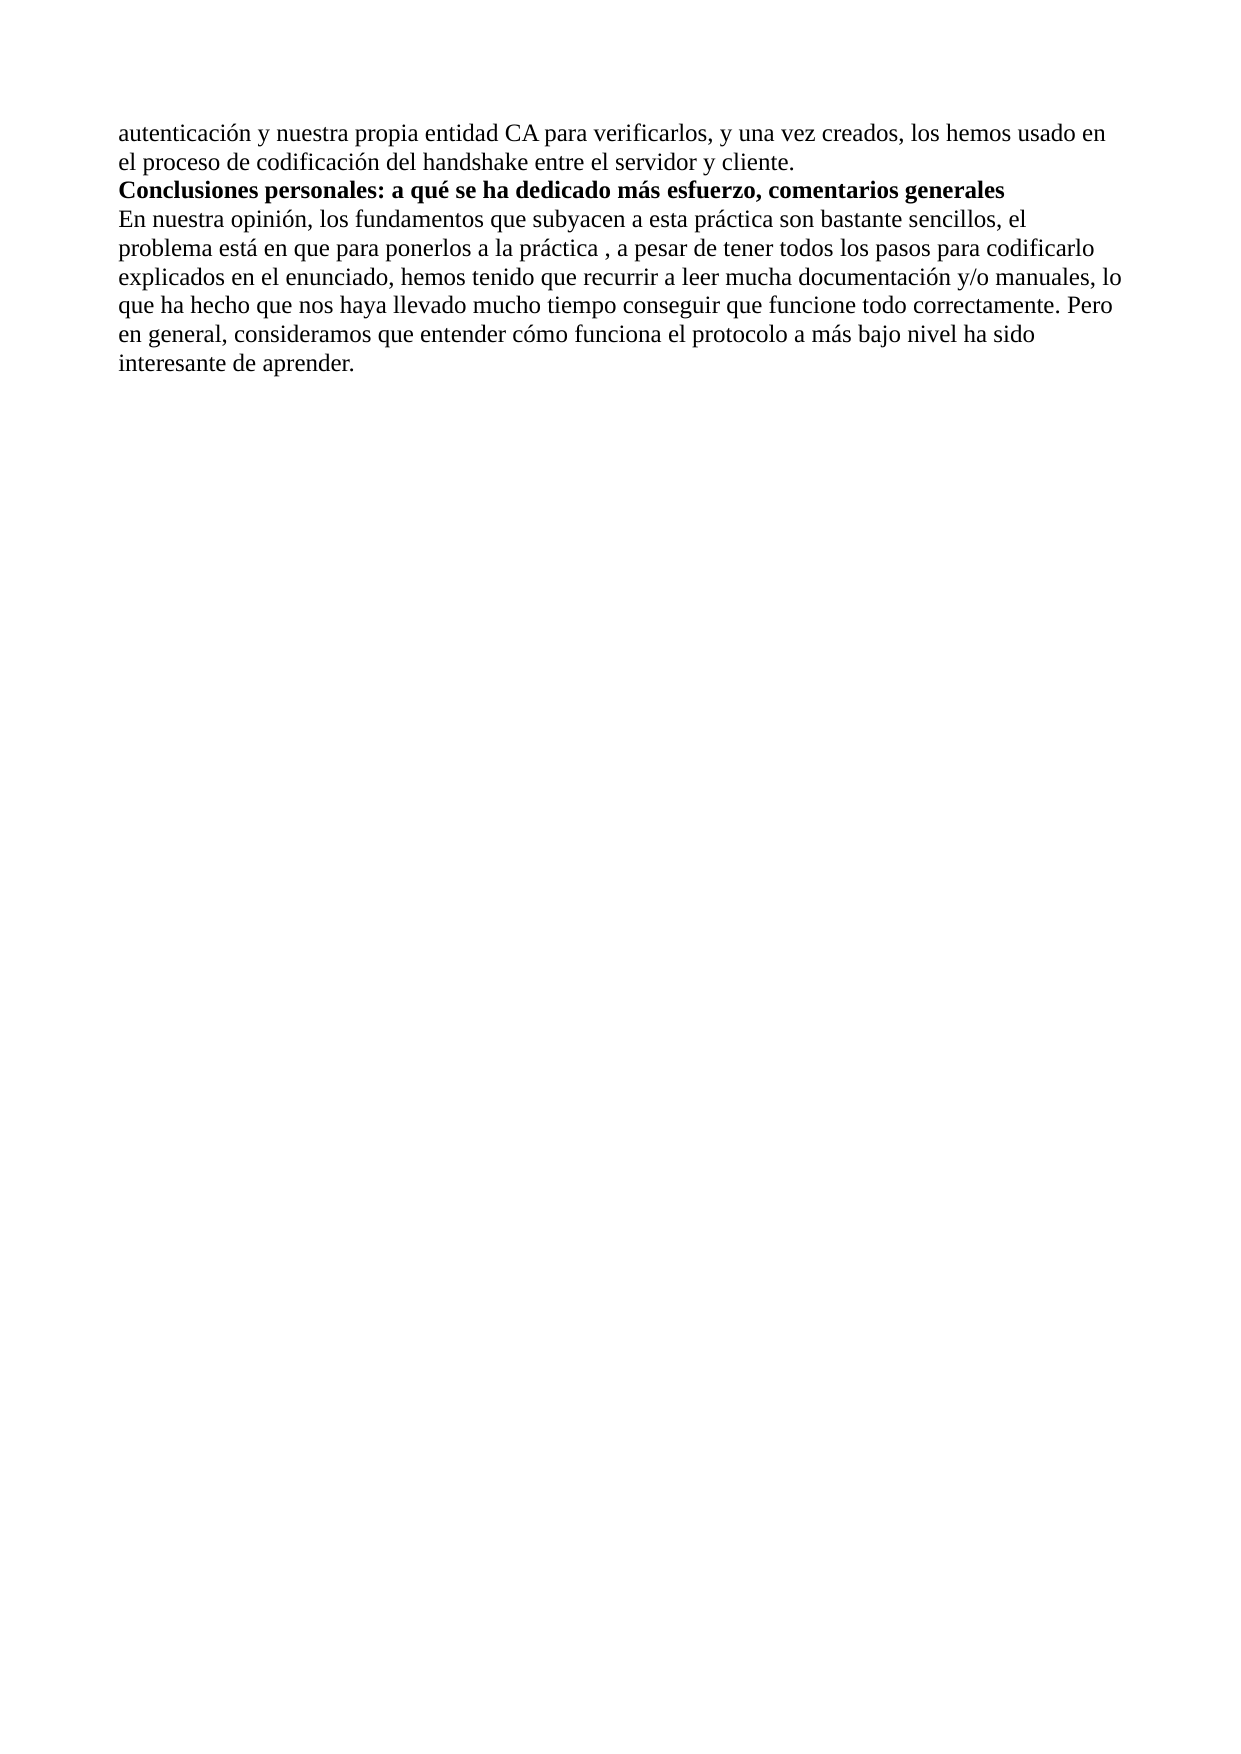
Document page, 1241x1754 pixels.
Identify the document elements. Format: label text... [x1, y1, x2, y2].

text Conclusiones personales: a qué se ha dedicado más esfuerzo, comentarios generales [118, 176, 1122, 204]
text En nuestra opinión, los fundamentos que subyacen a esta práctica son bastante sencillos, el problema está en que para ponerlos a la práctica , a pesar de tener todos los pasos para codificarlo explicados en el enunciado, hemos tenido que recurrir a leer mucha documentación y/o manuales, lo que ha hecho que nos haya llevado mucho tiempo conseguir que funcione todo correctamente. Pero en general, consideramos que entender cómo funciona el protocolo a más bajo nivel ha sido interesante de aprender. [118, 204, 1122, 377]
text autenticación y nuestra propia entidad CA para verificarlos, y una vez creados, los hemos usado en el proceso de codificación del handshake entre el servidor y cliente. [118, 118, 1122, 176]
